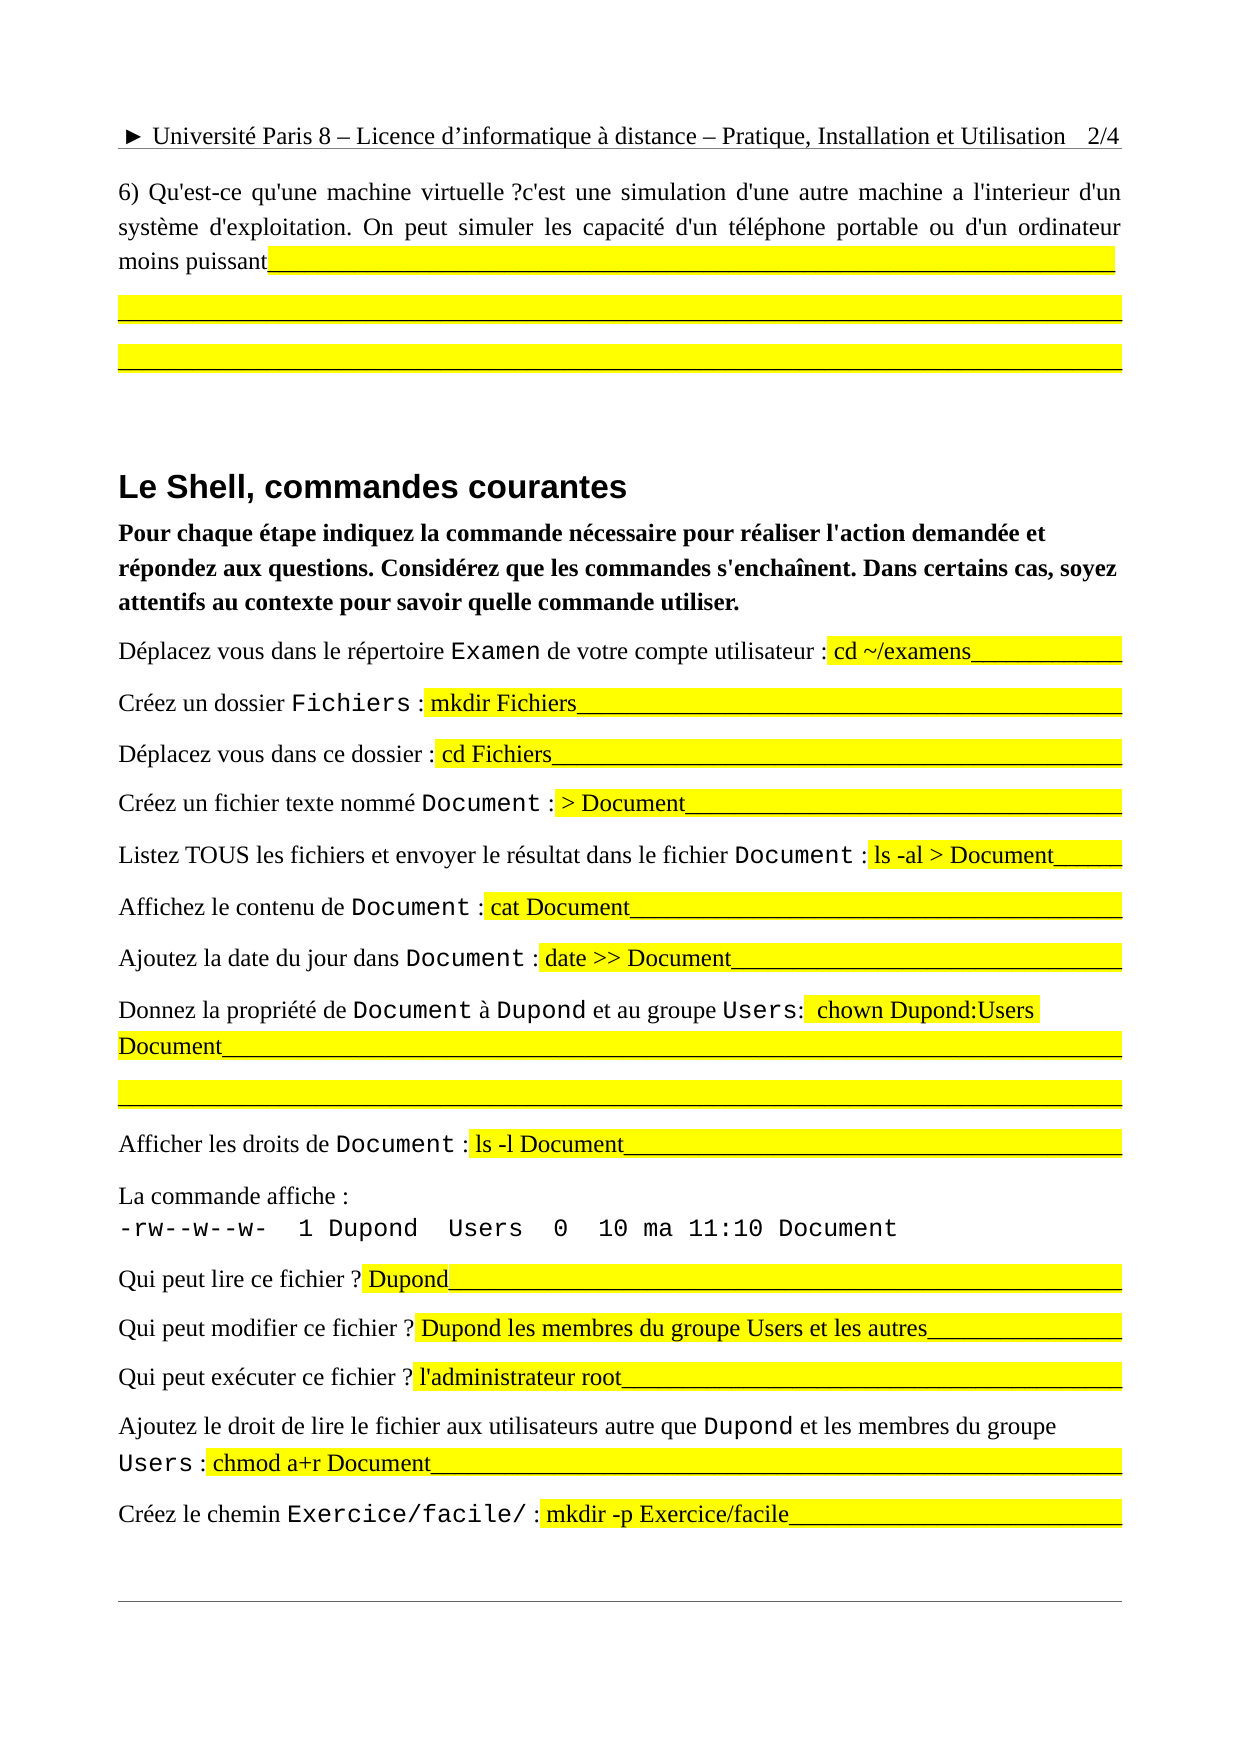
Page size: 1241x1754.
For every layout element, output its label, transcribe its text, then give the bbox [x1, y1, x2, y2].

subtitle Le Shell, commandes courantes [118, 467, 1122, 506]
text Qui peut modifier ce fichier ? Dupond les membres du groupe Users et les autres [118, 1313, 1122, 1342]
text Ajoutez le droit de lire le fichier aux utilisateurs autre que Dupond et les membres du groupe Users : chmod a+r Document [118, 1411, 1122, 1478]
text Qui peut exécuter ce fichier ? l'administrateur root [118, 1362, 1122, 1391]
text Déplacez vous dans le répertoire Examen de votre compte utilisateur : cd ~/examens [118, 636, 1122, 667]
text Ajoutez la date du jour dans Document : date >> Document [118, 943, 1122, 974]
text Donnez la propriété de Document à Dupond et au groupe Users: chown Dupond:Users Document [118, 995, 1122, 1060]
text Pour chaque étape indiquez la commande nécessaire pour réaliser l'action demandée et répondez aux questions. Considérez que les commandes s'enchaînent. Dans certains cas, soyez attentifs au contexte pour savoir quelle commande utiliser. [118, 518, 1122, 616]
text Créez le chemin Exercice/facile/ : mkdir -p Exercice/facile [118, 1499, 1122, 1530]
text Créez un fichier texte nommé Document : > Document [118, 788, 1122, 819]
text Qui peut lire ce fichier ? Dupond [118, 1264, 1122, 1293]
text La commande affiche : -rw--w--w- 1 Dupond Users 0 10 ma 11:10 Document [118, 1181, 1122, 1244]
text Déplacez vous dans ce dossier : cd Fichiers [118, 739, 1122, 768]
text Affichez le contenu de Document : cat Document [118, 892, 1122, 922]
text Listez TOUS les fichiers et envoyer le résultat dans le fichier Document : ls -al > Document [118, 840, 1122, 871]
text 6) Qu'est-ce qu'une machine virtuelle ?c'est une simulation d'une autre machine a l'interieur d'un système d'exploitation. On peut simuler les capacité d'un téléphone portable ou d'un ordinateur moins puissant [118, 177, 1122, 275]
text Afficher les droits de Document : ls -l Document [118, 1129, 1122, 1160]
text Créez un dossier Fichiers : mkdir Fichiers [118, 688, 1122, 719]
